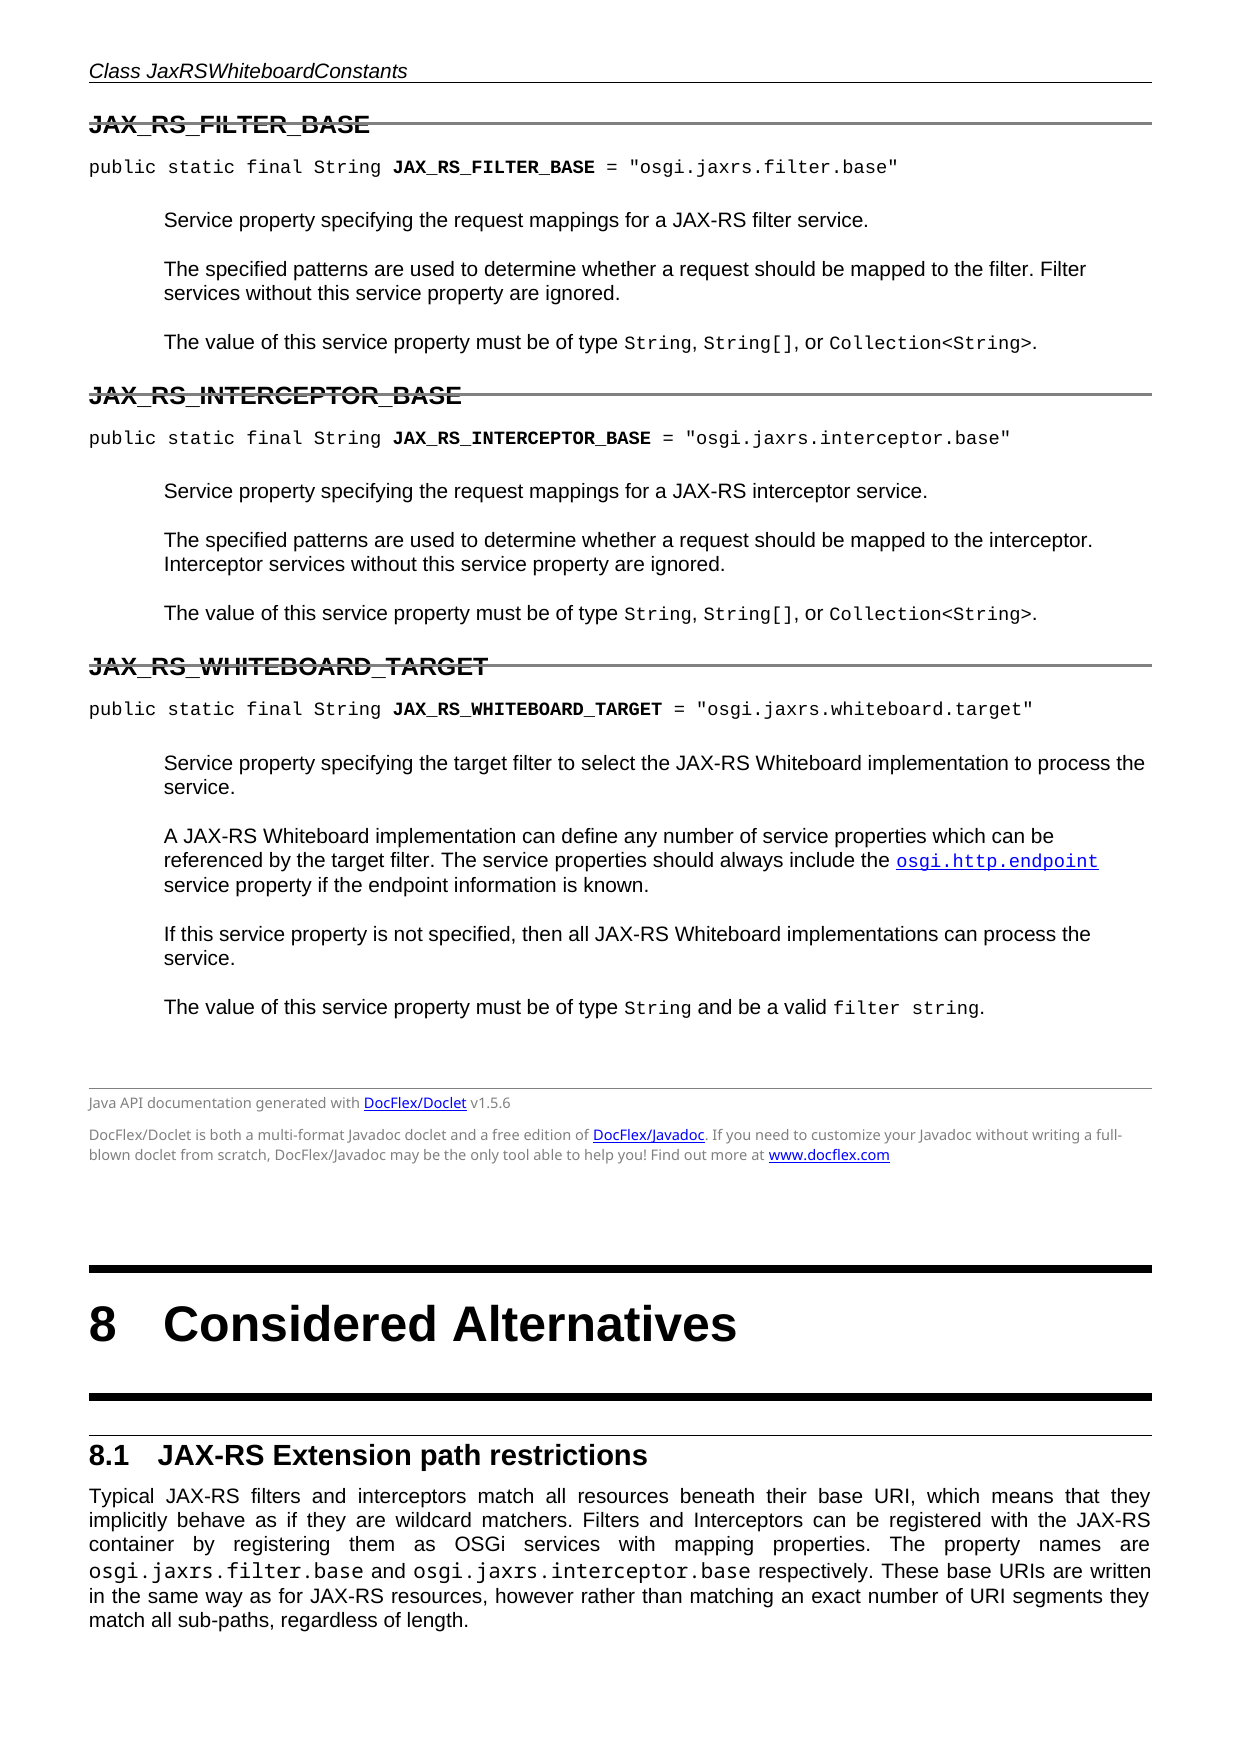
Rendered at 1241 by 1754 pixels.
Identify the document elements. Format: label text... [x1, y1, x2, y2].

text The specified patterns are used to determine whether a request should be mapped to the filter. Filter services without this service property are ignored. [163, 257, 1152, 305]
subtitle JAX_RS_INTERCEPTOR_BASE [88, 401, 1152, 405]
subtitle Considered Alternatives [88, 1266, 1152, 1401]
text Service property specifying the target filter to select the JAX-RS Whiteboard implementation to process the service. [163, 751, 1152, 798]
subtitle JAX-RS Extension path restrictions [88, 1436, 1152, 1471]
text Java API documentation generated with DocFlex/Doclet v1.5.6 [88, 1089, 1152, 1112]
text The value of this service property must be of type String, String[], or Collection<String>. [163, 601, 1152, 626]
text If this service property is not specified, then all JAX-RS Whiteboard implementations can process the service. [163, 922, 1152, 969]
text public static final String JAX_RS_WHITEBOARD_TARGET = "osgi.jaxrs.whiteboard.target" [88, 700, 1152, 721]
text public static final String JAX_RS_INTERCEPTOR_BASE = "osgi.jaxrs.interceptor.base" [88, 429, 1152, 450]
text The value of this service property must be of type String and be a valid filter string. [163, 994, 1152, 1020]
text public static final String JAX_RS_FILTER_BASE = "osgi.jaxrs.filter.base" [88, 158, 1152, 179]
text Typical JAX-RS filters and interceptors match all resources beneath their base URI, which means that they implicitly behave as if they are wildcard matchers. Filters and Interceptors can be registered with the JAX-RS container by registering them as OSGi services with mapping properties. The property names are osgi.jaxrs.filter.base and osgi.jaxrs.interceptor.base respectively. These base URIs are written in the same way as for JAX-RS resources, however rather than matching an exact number of URI segments they match all sub-paths, regardless of length. [88, 1484, 1152, 1632]
text The value of this service property must be of type String, String[], or Collection<String>. [163, 330, 1152, 355]
text DocFlex/Doclet is both a multi-format Javadoc doclet and a free edition of DocFlex/Javadoc. If you need to customize your Javadoc without writing a full-blown doclet from scratch, DocFlex/Javadoc may be the only tool able to help you! Find out more at www.docflex.com [88, 1125, 1152, 1165]
text Service property specifying the request mappings for a JAX-RS interceptor service. [163, 479, 1152, 503]
text The specified patterns are used to determine whether a request should be mapped to the interceptor. Interceptor services without this service property are ignored. [163, 528, 1152, 576]
text Service property specifying the request mappings for a JAX-RS filter service. [163, 208, 1152, 232]
text A JAX-RS Whiteboard implementation can define any number of service properties which can be referenced by the target filter. The service properties should always include the osgi.http.endpoint service property if the endpoint information is known. [163, 823, 1152, 897]
